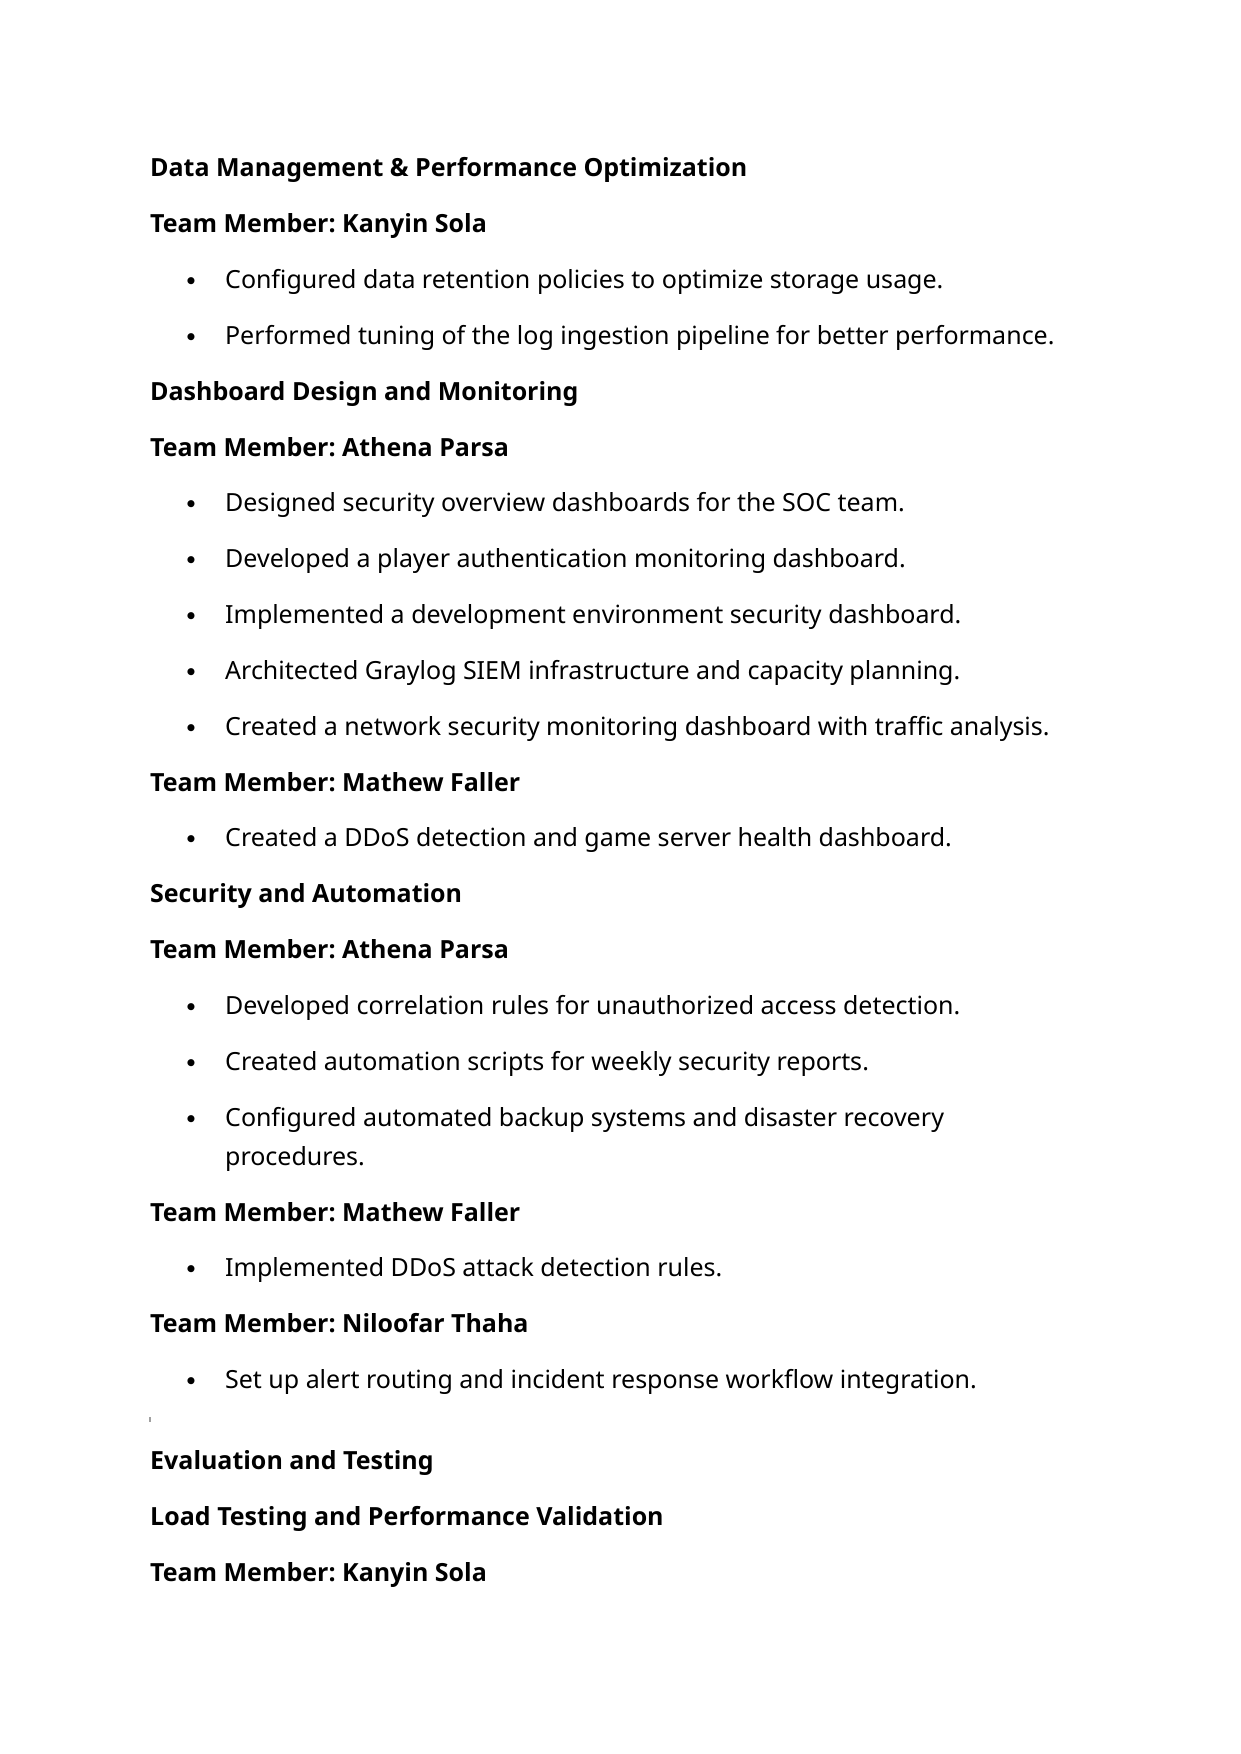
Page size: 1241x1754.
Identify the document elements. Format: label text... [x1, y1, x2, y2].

text Team Member: Mathew Faller [150, 1194, 1090, 1228]
text Data Management & Performance Optimization [150, 150, 1090, 184]
list Performed tuning of the log ingestion pipeline for better performance. [187, 317, 1090, 352]
list Configured data retention policies to optimize storage usage. [187, 262, 1090, 296]
list Created a DDoS detection and game server health dashboard. [187, 820, 1090, 854]
list Set up alert routing and incident response workflow integration. [187, 1362, 1090, 1396]
list Implemented DDoS attack detection rules. [187, 1250, 1090, 1284]
text Team Member: Athena Parsa [150, 932, 1090, 966]
list Created automation scripts for weekly security reports. [187, 1043, 1090, 1077]
list Implemented a development environment security dashboard. [187, 597, 1090, 631]
list Developed a player authentication monitoring dashboard. [187, 541, 1090, 575]
text Team Member: Mathew Faller [150, 764, 1090, 798]
text Team Member: Kanyin Sola [150, 206, 1090, 240]
text Security and Automation [150, 876, 1090, 910]
text Evaluation and Testing [150, 1442, 1090, 1477]
text Team Member: Athena Parsa [150, 429, 1090, 463]
text Dashboard Design and Monitoring [150, 373, 1090, 407]
list Configured automated backup systems and disaster recovery procedures. [187, 1099, 1090, 1172]
list Designed security overview dashboards for the SOC team. [187, 485, 1090, 519]
list Created a network security monitoring dashboard with traffic analysis. [187, 708, 1090, 742]
text Team Member: Kanyin Sola [150, 1554, 1090, 1588]
text Load Testing and Performance Validation [150, 1498, 1090, 1532]
text Team Member: Niloofar Thaha [150, 1306, 1090, 1340]
list Developed correlation rules for unauthorized access detection. [187, 987, 1090, 1022]
list Architected Graylog SIEM infrastructure and capacity planning. [187, 652, 1090, 687]
